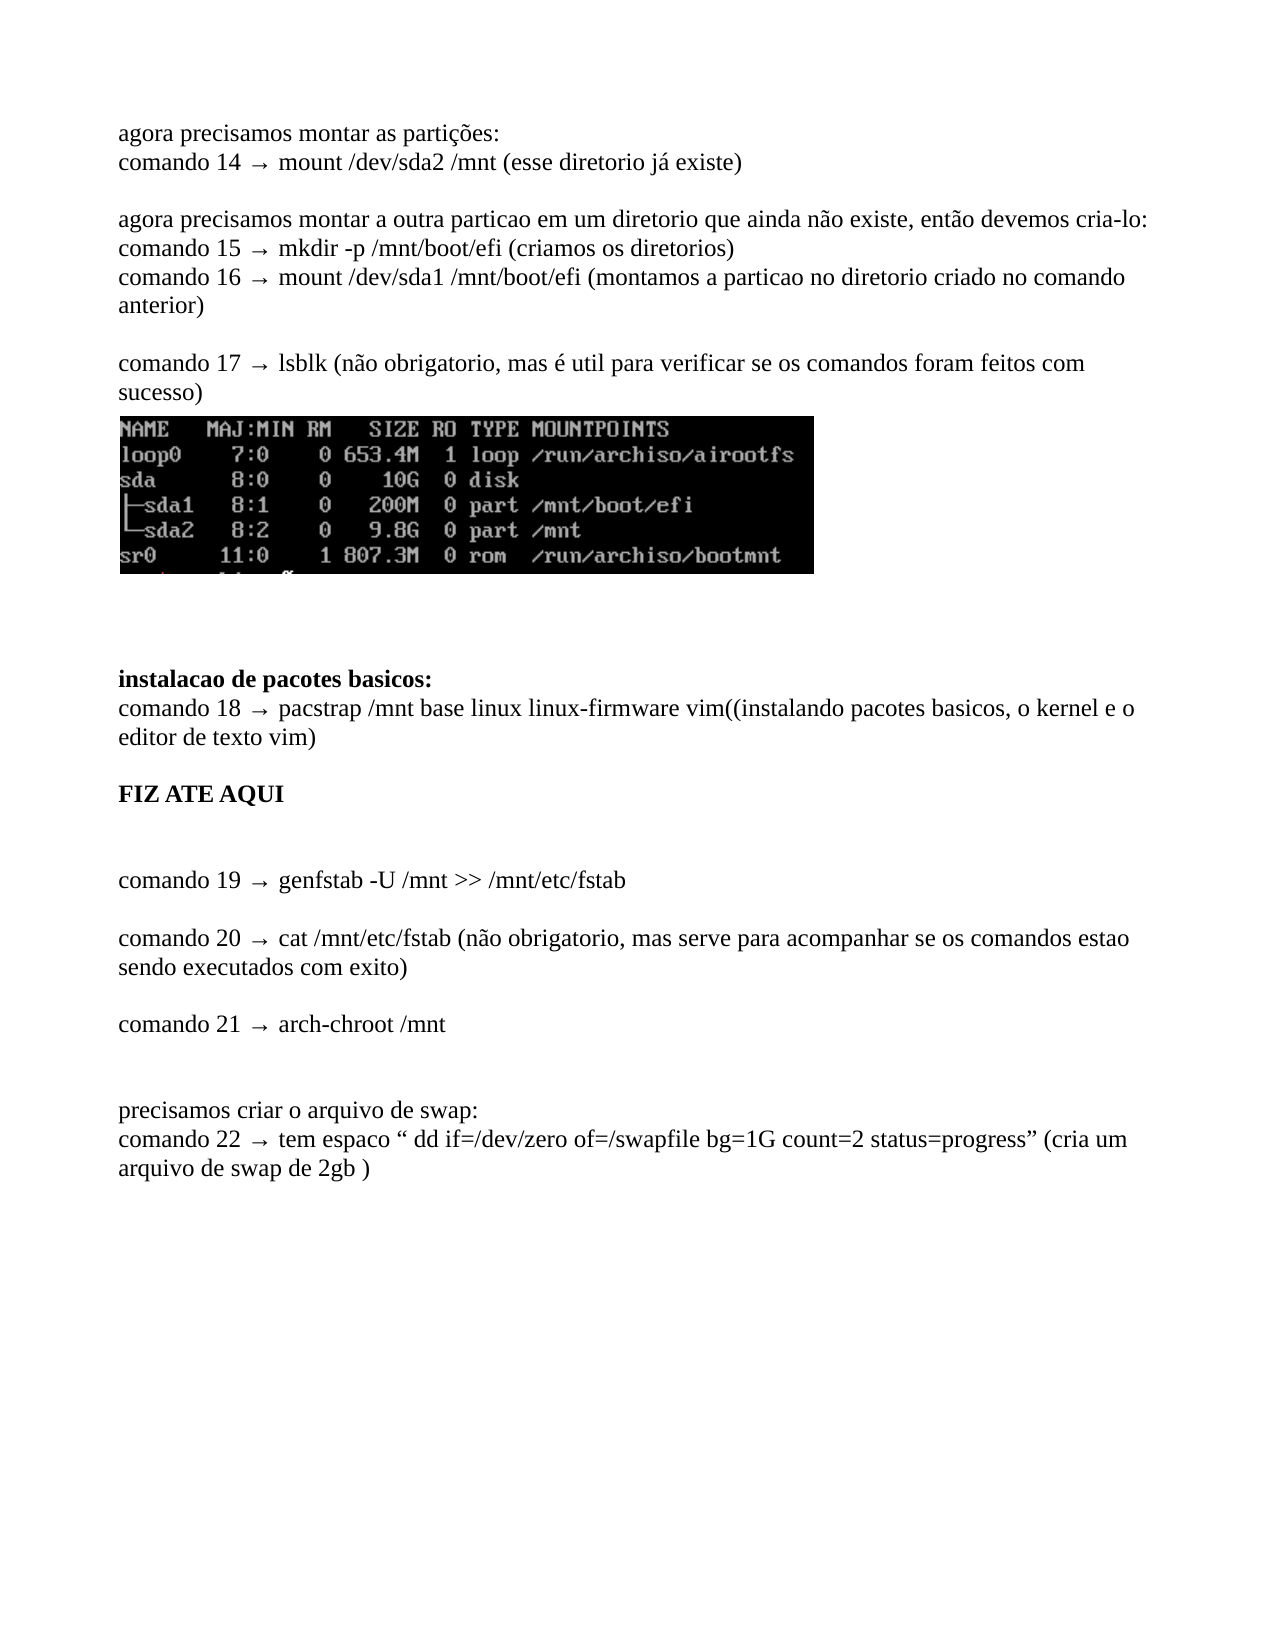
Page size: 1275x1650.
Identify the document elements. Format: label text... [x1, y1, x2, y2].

text comando 17 → lsblk (não obrigatorio, mas é util para verificar se os comandos foram feitos com sucesso) [118, 348, 1157, 406]
text comando 19 → genfstab -U /mnt >> /mnt/etc/fstab [118, 866, 1157, 894]
text FIZ ATE AQUI [118, 779, 1157, 808]
text comando 14 → mount /dev/sda2 /mnt (esse diretorio já existe) [118, 147, 1157, 176]
text comando 20 → cat /mnt/etc/fstab (não obrigatorio, mas serve para acompanhar se os comandos estao sendo executados com exito) [118, 923, 1157, 981]
text agora precisamos montar as partições: [118, 118, 1157, 147]
text instalacao de pacotes basicos: [118, 664, 1157, 693]
text agora precisamos montar a outra particao em um diretorio que ainda não existe, então devemos cria-lo: [118, 204, 1157, 233]
text comando 21 → arch-chroot /mnt [118, 1009, 1157, 1038]
text comando 16 → mount /dev/sda1 /mnt/boot/efi (montamos a particao no diretorio criado no comando anterior) [118, 262, 1157, 319]
text precisamos criar o arquivo de swap: [118, 1096, 1157, 1124]
text comando 15 → mkdir -p /mnt/boot/efi (criamos os diretorios) [118, 233, 1157, 262]
picture [120, 416, 814, 574]
text comando 18 → pacstrap /mnt base linux linux-firmware vim((instalando pacotes basicos, o kernel e o editor de texto vim) [118, 693, 1157, 751]
text comando 22 → tem espaco “ dd if=/dev/zero of=/swapfile bg=1G count=2 status=progress” (cria um arquivo de swap de 2gb ) [118, 1124, 1157, 1182]
